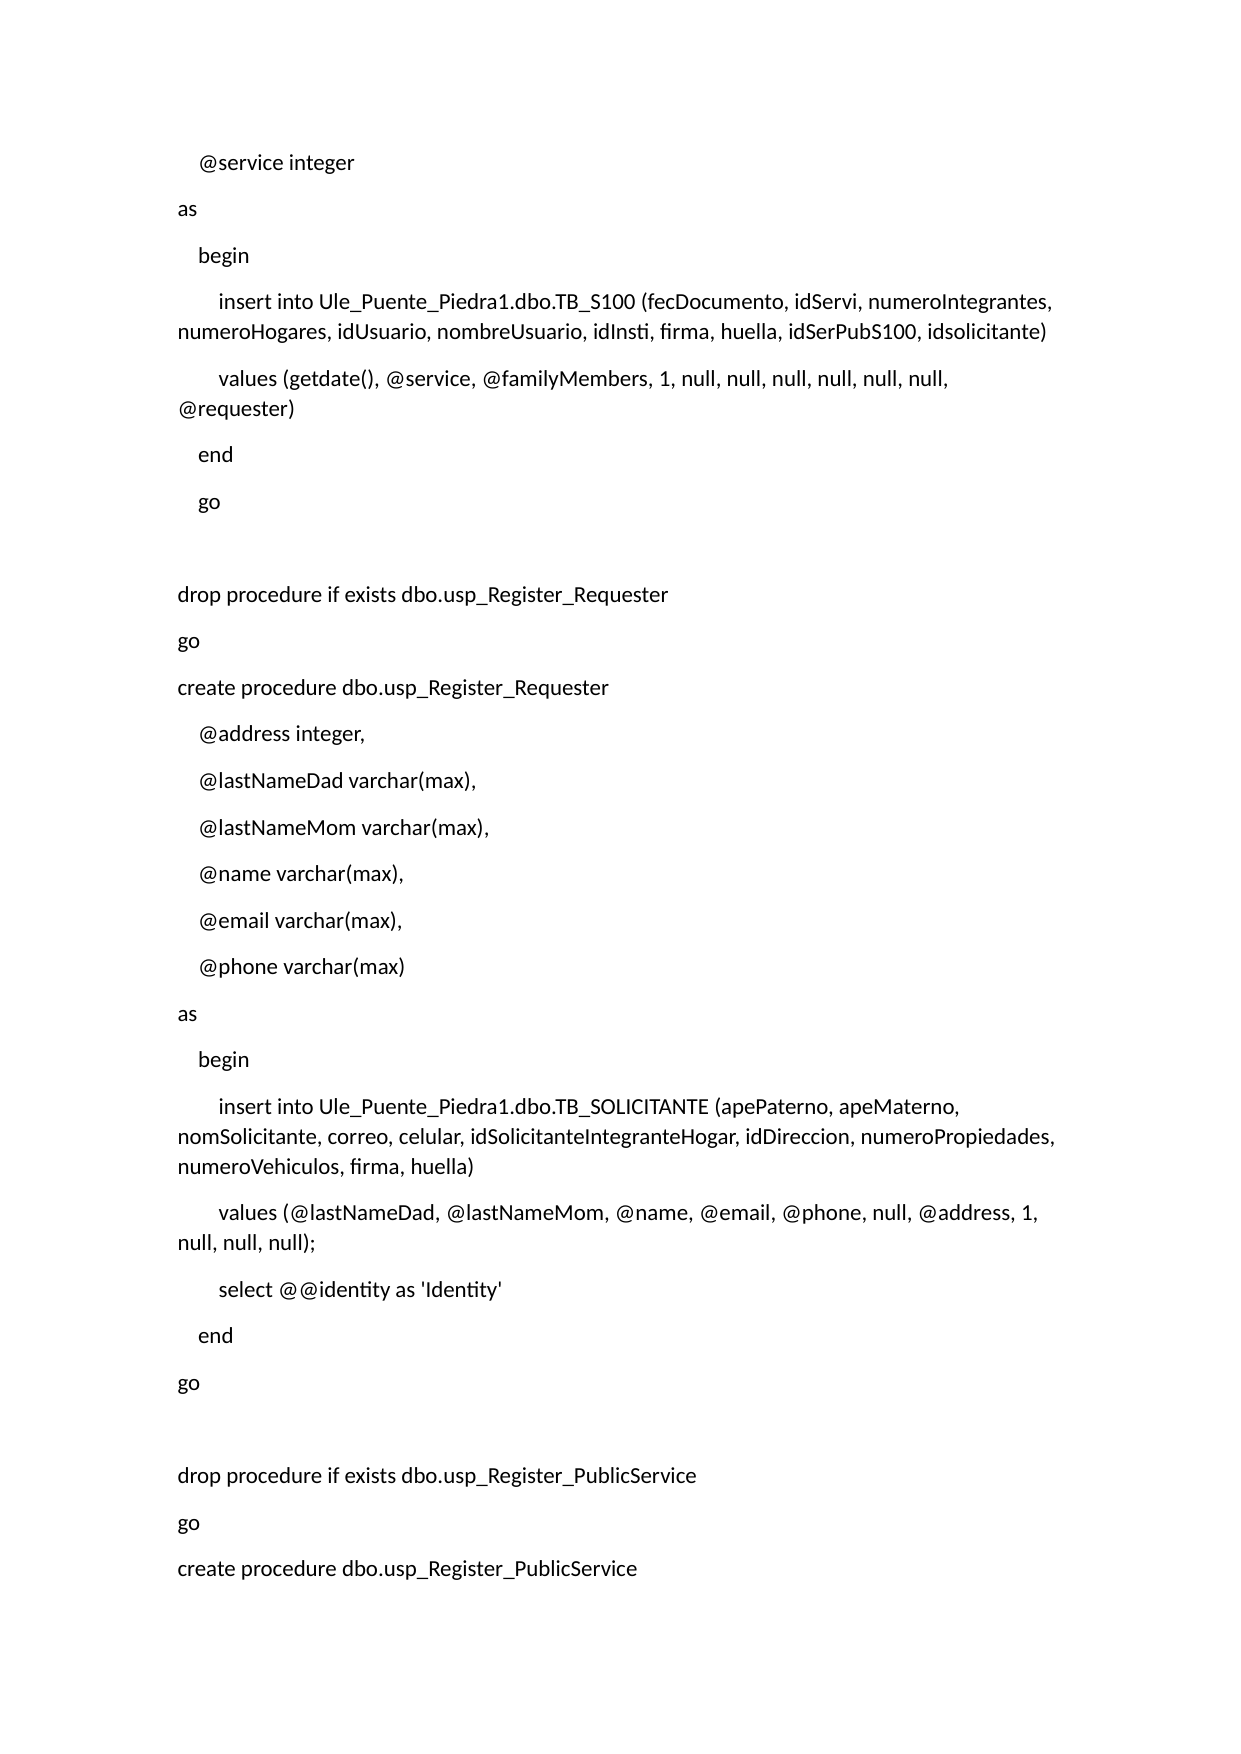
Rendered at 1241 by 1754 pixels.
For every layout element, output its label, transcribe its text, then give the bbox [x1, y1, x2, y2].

text values (@lastNameDad, @lastNameMom, @name, @email, @phone, null, @address, 1, null, null, null); [177, 1198, 1063, 1256]
text end [177, 440, 1063, 468]
text begin [177, 241, 1063, 269]
text end [177, 1321, 1063, 1349]
text as [177, 999, 1063, 1027]
text as [177, 194, 1063, 222]
text insert into Ule_Puente_Piedra1.dbo.TB_S100 (fecDocumento, idServi, numeroIntegrantes, numeroHogares, idUsuario, nombreUsuario, idInsti, firma, huella, idSerPubS100, idsolicitante) [177, 287, 1063, 345]
text create procedure dbo.usp_Register_PublicService [177, 1554, 1063, 1582]
text @name varchar(max), [177, 859, 1063, 887]
text create procedure dbo.usp_Register_Requester [177, 673, 1063, 701]
text insert into Ule_Puente_Piedra1.dbo.TB_SOLICITANTE (apePaterno, apeMaterno, nomSolicitante, correo, celular, idSolicitanteIntegranteHogar, idDireccion, numeroPropiedades, numeroVehiculos, firma, huella) [177, 1092, 1063, 1180]
text go [177, 626, 1063, 654]
text begin [177, 1046, 1063, 1073]
text @lastNameDad varchar(max), [177, 766, 1063, 794]
text values (getdate(), @service, @familyMembers, 1, null, null, null, null, null, null, @requester) [177, 364, 1063, 422]
text go [177, 1508, 1063, 1536]
text @address integer, [177, 719, 1063, 748]
text drop procedure if exists dbo.usp_Register_Requester [177, 580, 1063, 608]
text @service integer [177, 148, 1063, 176]
text go [177, 487, 1063, 515]
text @lastNameMom varchar(max), [177, 813, 1063, 841]
text drop procedure if exists dbo.usp_Register_PublicService [177, 1461, 1063, 1489]
text @phone varchar(max) [177, 952, 1063, 980]
text select @@identity as 'Identity' [177, 1275, 1063, 1303]
text @email varchar(max), [177, 906, 1063, 934]
text go [177, 1368, 1063, 1396]
